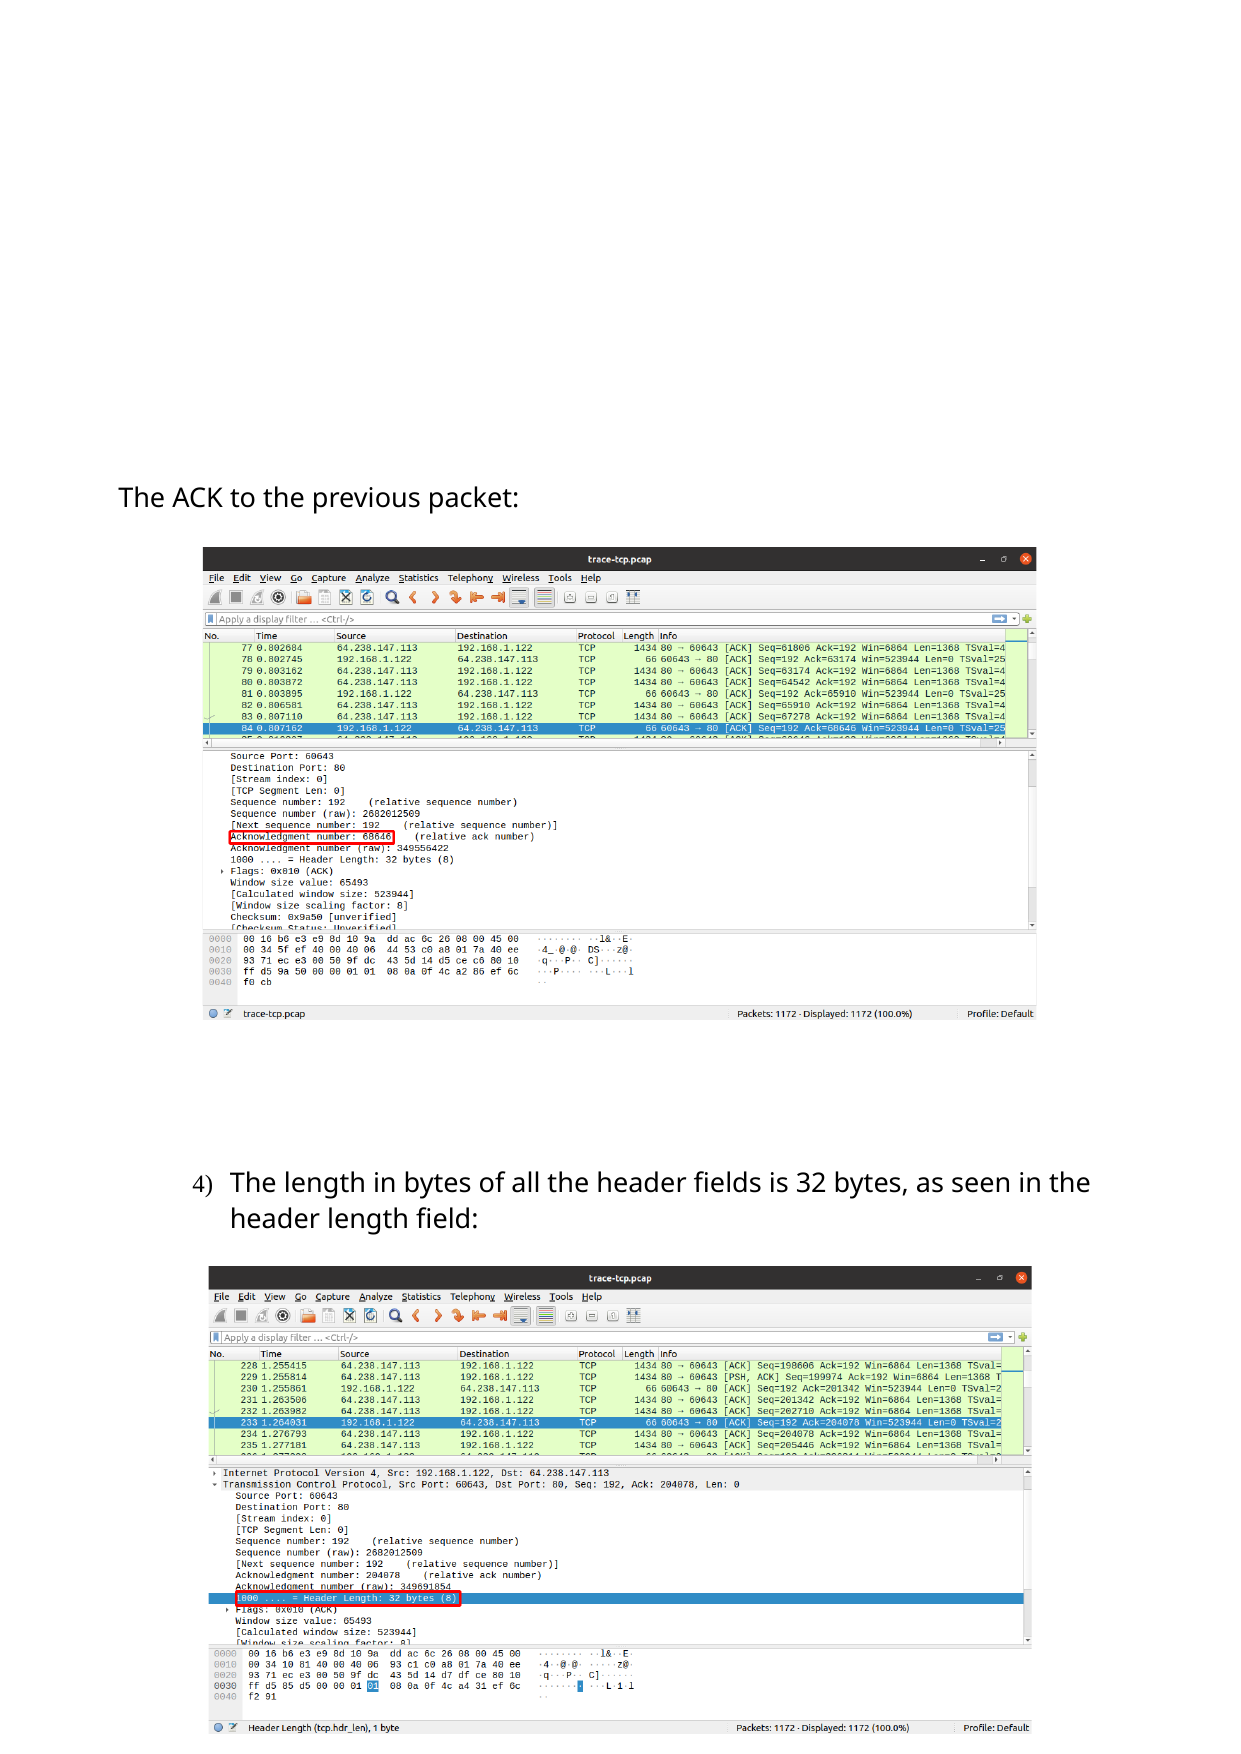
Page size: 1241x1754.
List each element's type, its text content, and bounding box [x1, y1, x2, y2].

text The ACK to the previous packet: [118, 479, 1122, 516]
list The length in bytes of all the header fields is 32 bytes, as seen in the header length field: [192, 1163, 1122, 1237]
list [192, 118, 1122, 405]
